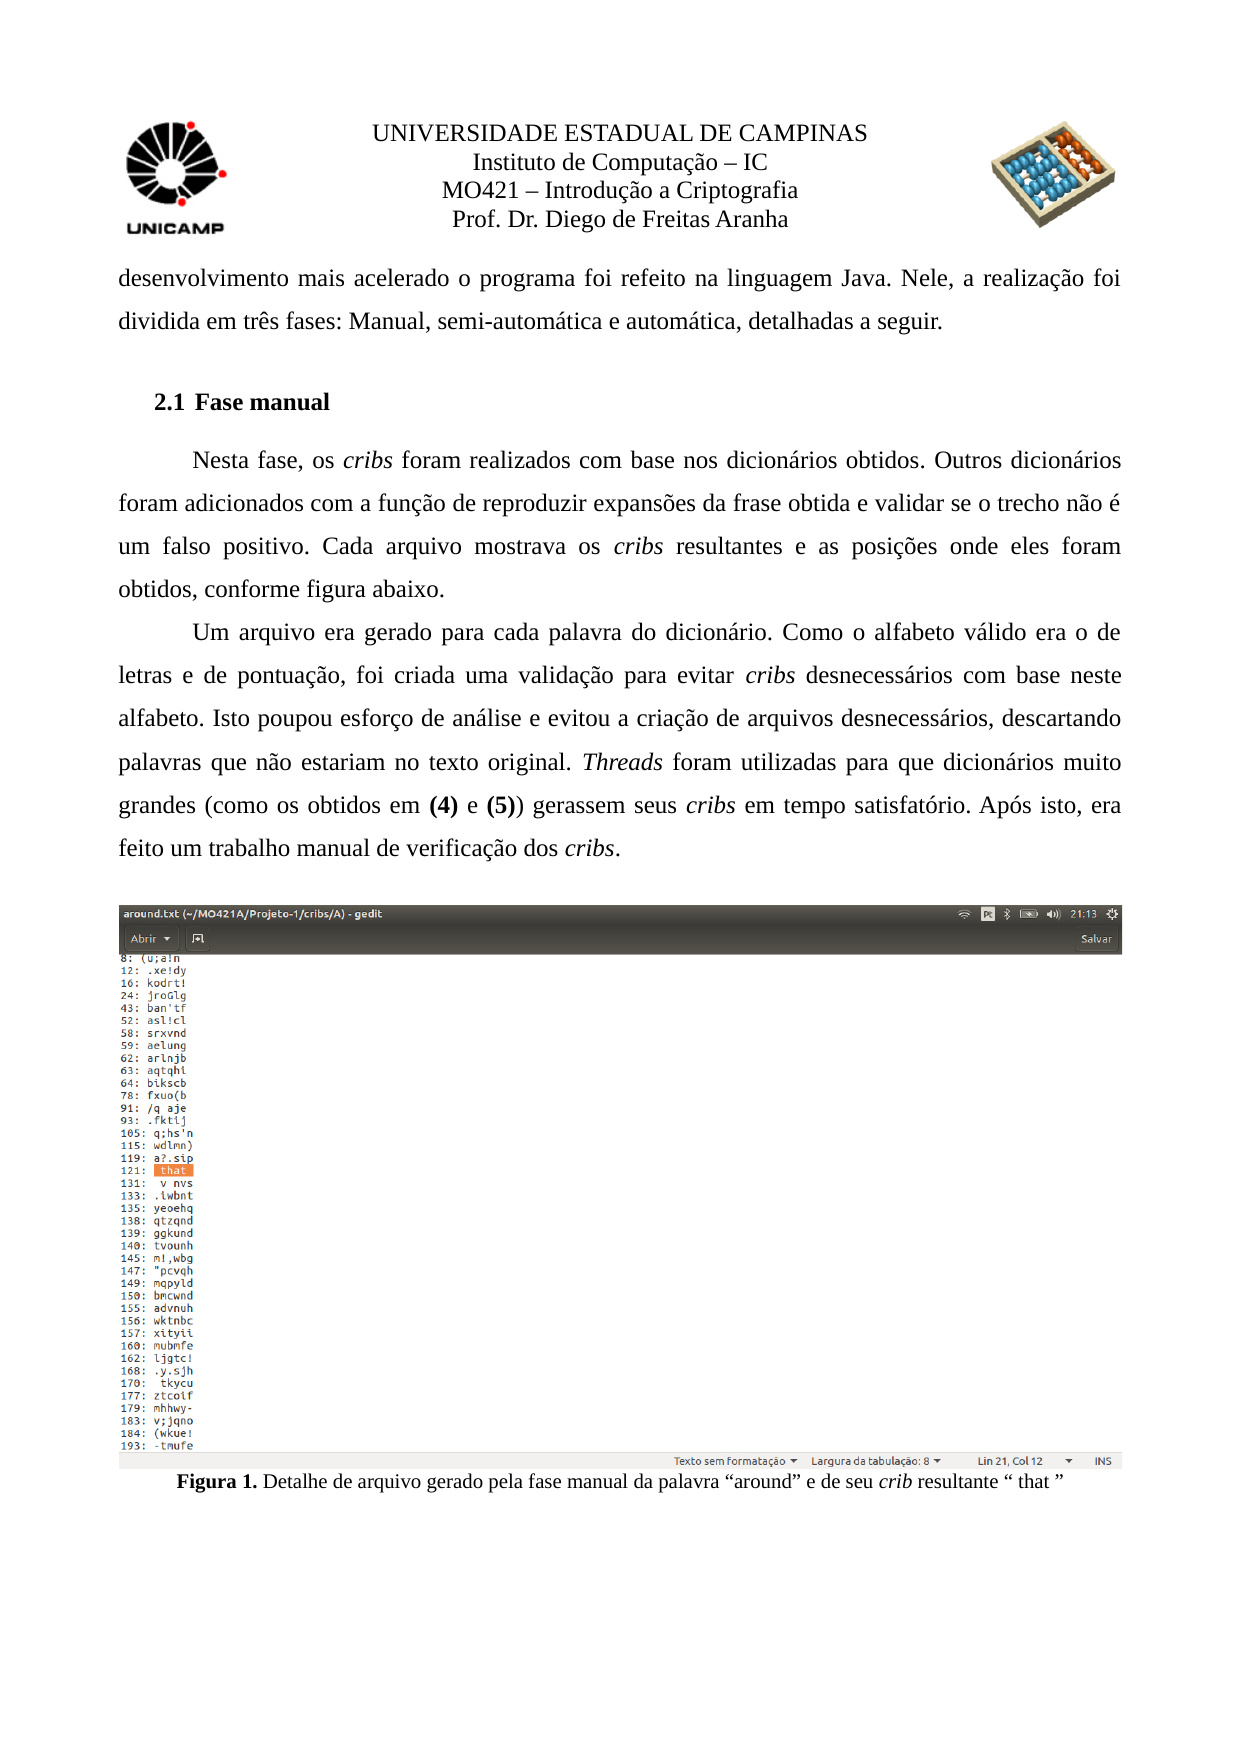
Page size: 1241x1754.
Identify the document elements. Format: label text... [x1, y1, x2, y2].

picture [987, 117, 1119, 230]
text Nesta fase, os cribs foram realizados com base nos dicionários obtidos. Outros dicionários foram adicionados com a função de reproduzir expansões da frase obtida e validar se o trecho não é um falso positivo. Cada arquivo mostrava os cribs resultantes e as posições onde eles foram obtidos, conforme figura abaixo. [118, 445, 1122, 603]
text Um arquivo era gerado para cada palavra do dicionário. Como o alfabeto válido era o de letras e de pontuação, foi criada uma validação para evitar cribs desnecessários com base neste alfabeto. Isto poupou esforço de análise e evitou a criação de arquivos desnecessários, descartando palavras que não estariam no texto original. Threads foram utilizadas para que dicionários muito grandes (como os obtidos em (4) e (5)) gerassem seus cribs em tempo satisfatório. Após isto, era feito um trabalho manual de verificação dos cribs. [118, 617, 1122, 862]
text Figura 1. Detalhe de arquivo gerado pela fase manual da palavra “around” e de seu crib resultante “ that ” [118, 1469, 1122, 1493]
list Fase manual [148, 387, 1122, 416]
picture [118, 904, 1123, 1469]
picture [97, 111, 256, 245]
text desenvolvimento mais acelerado o programa foi refeito na linguagem Java. Nele, a realização foi dividida em três fases: Manual, semi-automática e automática, detalhadas a seguir. [118, 263, 1122, 334]
